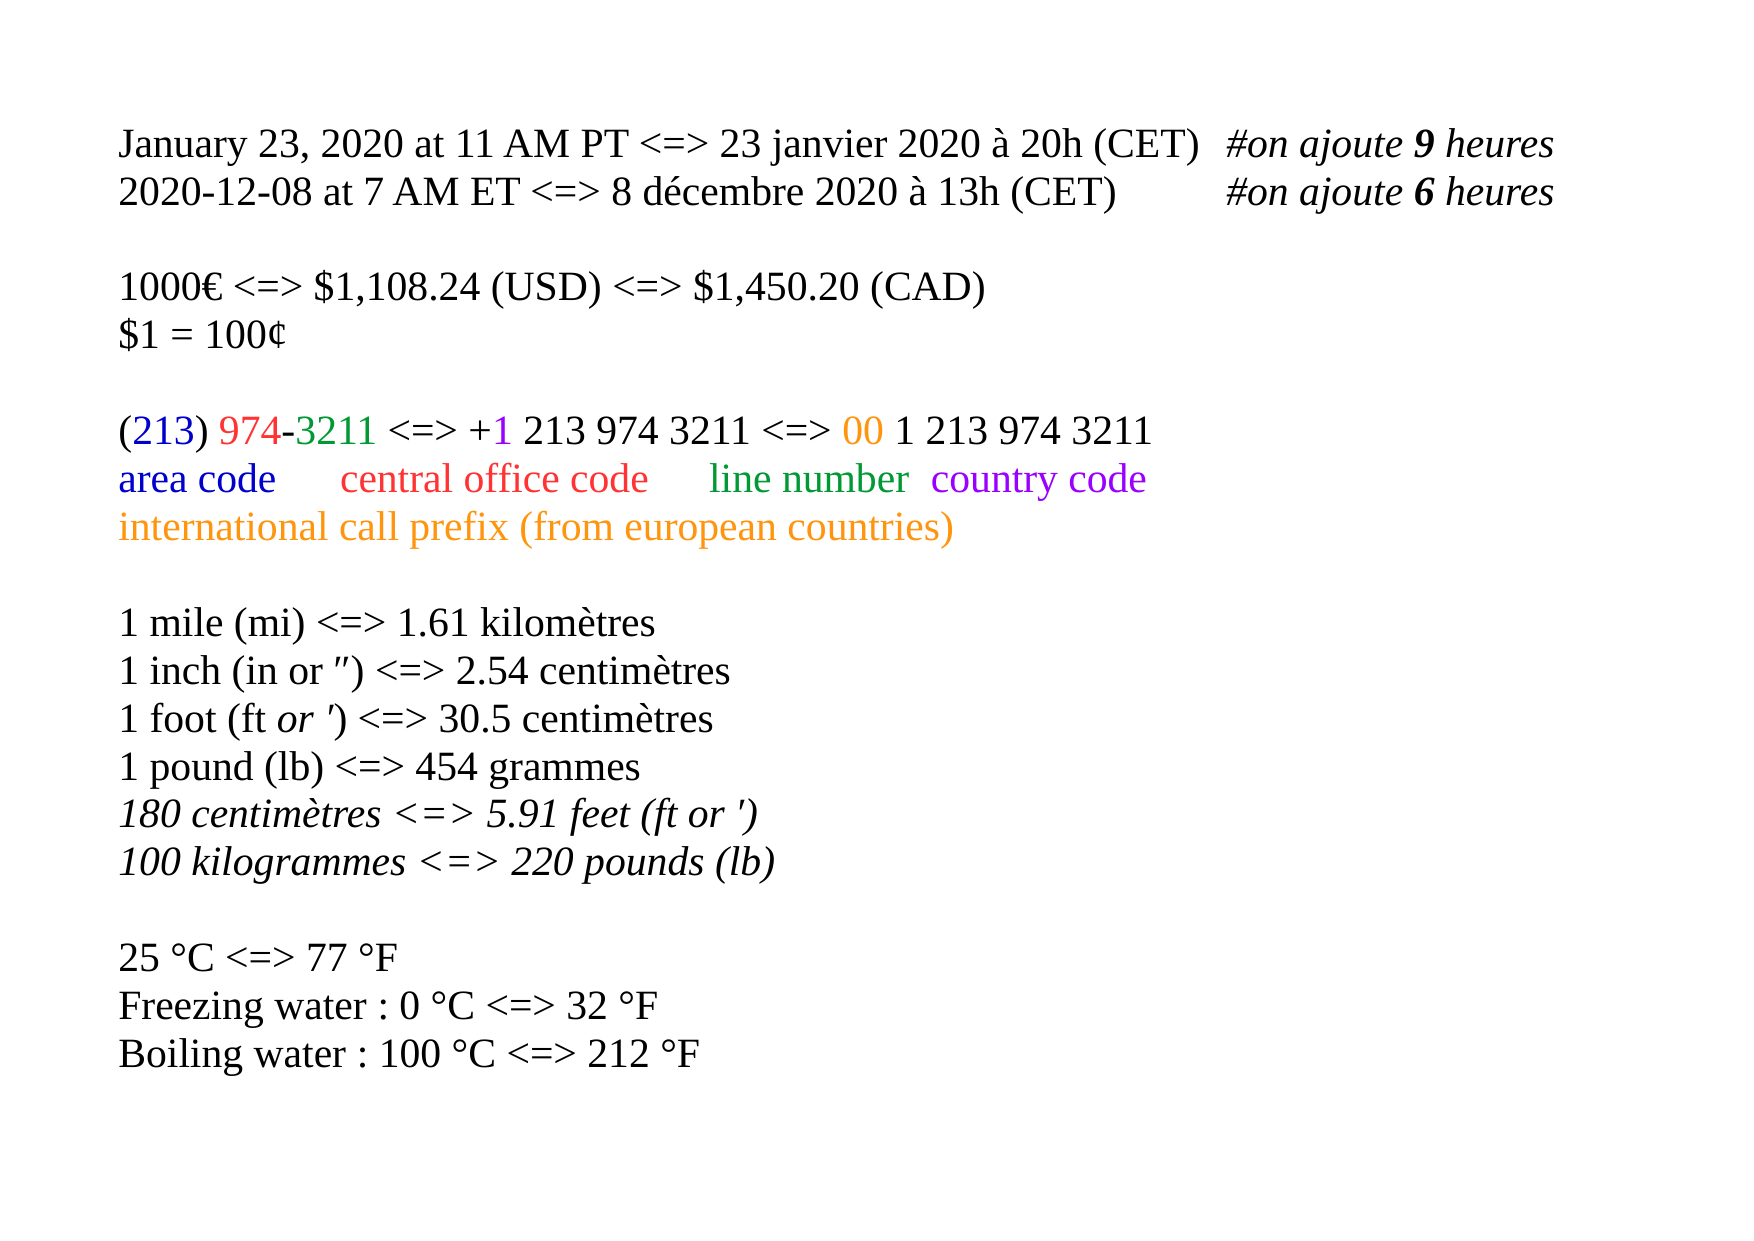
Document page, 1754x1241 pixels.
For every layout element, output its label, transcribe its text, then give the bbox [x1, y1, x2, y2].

text (213) 974-3211 <=> +1 213 974 3211 <=> 00 1 213 974 3211 [118, 406, 1636, 453]
text 1 inch (in or ″) <=> 2.54 centimètres [118, 645, 1636, 693]
text Freezing water : 0 °C <=> 32 °F [118, 981, 1636, 1028]
text 1000€ <=> $1,108.24 (USD) <=> $1,450.20 (CAD) [118, 262, 1636, 310]
text 1 mile (mi) <=> 1.61 kilomètres [118, 597, 1636, 645]
text 1 foot (ft or ′) <=> 30.5 centimètres [118, 693, 1636, 741]
text 2020-12-08 at 7 AM ET <=> 8 décembre 2020 à 13h (CET) #on ajoute 6 heures [118, 166, 1636, 214]
text 180 centimètres <=> 5.91 feet (ft or ′) [118, 789, 1636, 837]
text Boiling water : 100 °C <=> 212 °F [118, 1028, 1636, 1076]
text international call prefix (from european countries) [118, 501, 1636, 549]
text 1 pound (lb) <=> 454 grammes [118, 741, 1636, 789]
text January 23, 2020 at 11 AM PT <=> 23 janvier 2020 à 20h (CET) #on ajoute 9 heures [118, 118, 1636, 166]
text 25 °C <=> 77 °F [118, 933, 1636, 981]
text area code central office code line number country code [118, 453, 1636, 501]
text 100 kilogrammes <=> 220 pounds (lb) [118, 837, 1636, 885]
text $1 = 100¢ [118, 310, 1636, 358]
